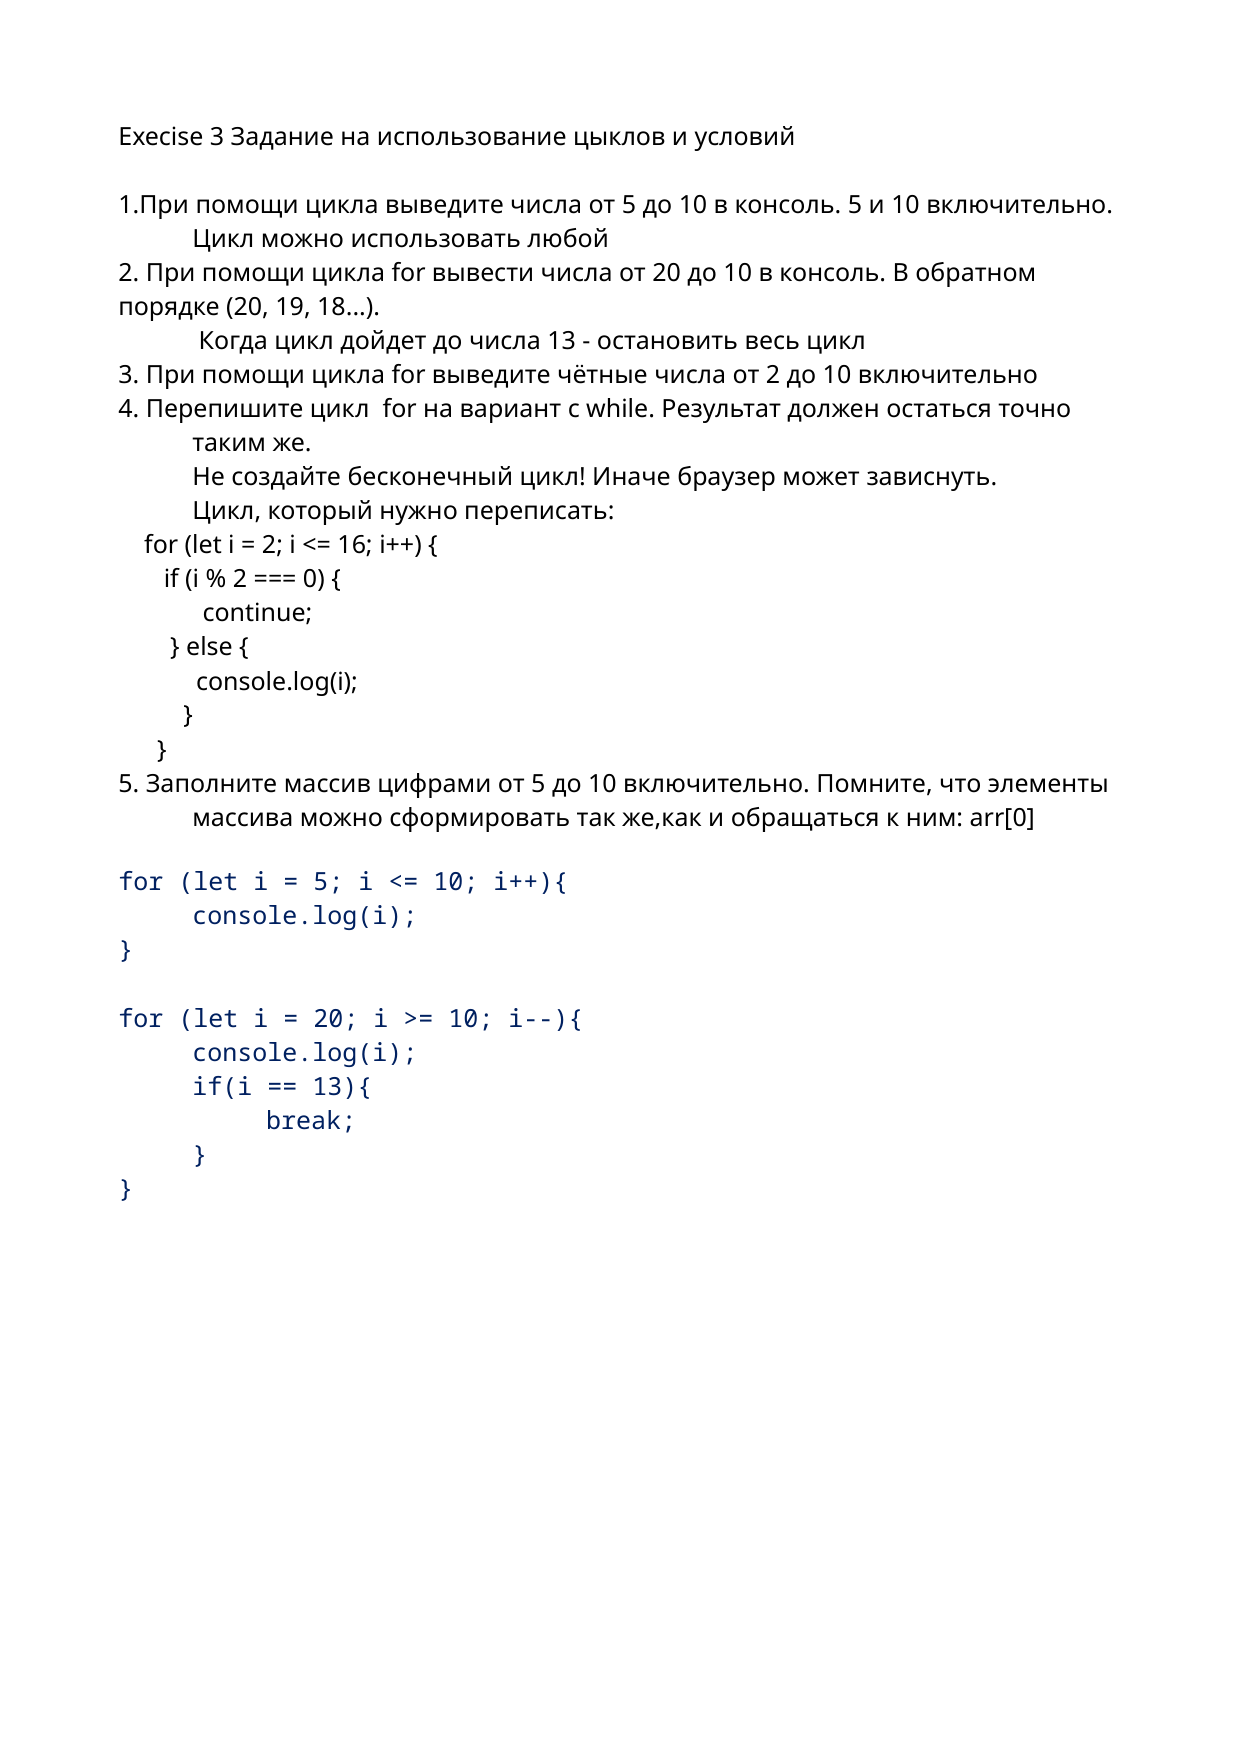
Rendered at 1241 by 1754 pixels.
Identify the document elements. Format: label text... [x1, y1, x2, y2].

text console.log(i); [118, 663, 1122, 697]
text Не создайте бесконечный цикл! Иначе браузер может зависнуть. [118, 459, 1122, 493]
text } else { [118, 629, 1122, 663]
text console.log(i); [118, 898, 1122, 932]
text break; [118, 1102, 1122, 1136]
text for (let i = 2; i <= 16; i++) { [118, 527, 1122, 561]
text 5. Заполните массив цифрами от 5 до 10 включительно. Помните, что элементы массива можно сформировать так же,как и обращаться к ним: arr[0] [118, 765, 1122, 833]
text } [118, 1171, 1122, 1204]
text 2. При помощи цикла for вывести числа от 20 до 10 в консоль. В обратном порядке (20, 19, 18...). [118, 254, 1122, 322]
text if(i == 13){ [118, 1068, 1122, 1102]
text Execise 3 Задание на использование цыклов и условий [118, 118, 1122, 152]
text Когда цикл дойдет до числа 13 - остановить весь цикл [118, 322, 1122, 357]
text if (i % 2 === 0) { [118, 561, 1122, 595]
text Цикл, который нужно переписать: [118, 493, 1122, 527]
text 4. Перепишите цикл for на вариант с while. Результат должен остаться точно таким же. [118, 391, 1122, 459]
text continue; [118, 595, 1122, 629]
text for (let i = 20; i >= 10; i--){ [118, 1000, 1122, 1034]
text } [118, 932, 1122, 966]
text for (let i = 5; i <= 10; i++){ [118, 864, 1122, 898]
text console.log(i); [118, 1034, 1122, 1068]
text } [118, 697, 1122, 731]
text Цикл можно использовать любой [118, 220, 1122, 254]
text } [118, 731, 1122, 765]
text } [118, 1136, 1122, 1171]
text 3. При помощи цикла for выведите чётные числа от 2 до 10 включительно [118, 357, 1122, 391]
text 1.При помощи цикла выведите числа от 5 до 10 в консоль. 5 и 10 включительно. [118, 186, 1122, 220]
